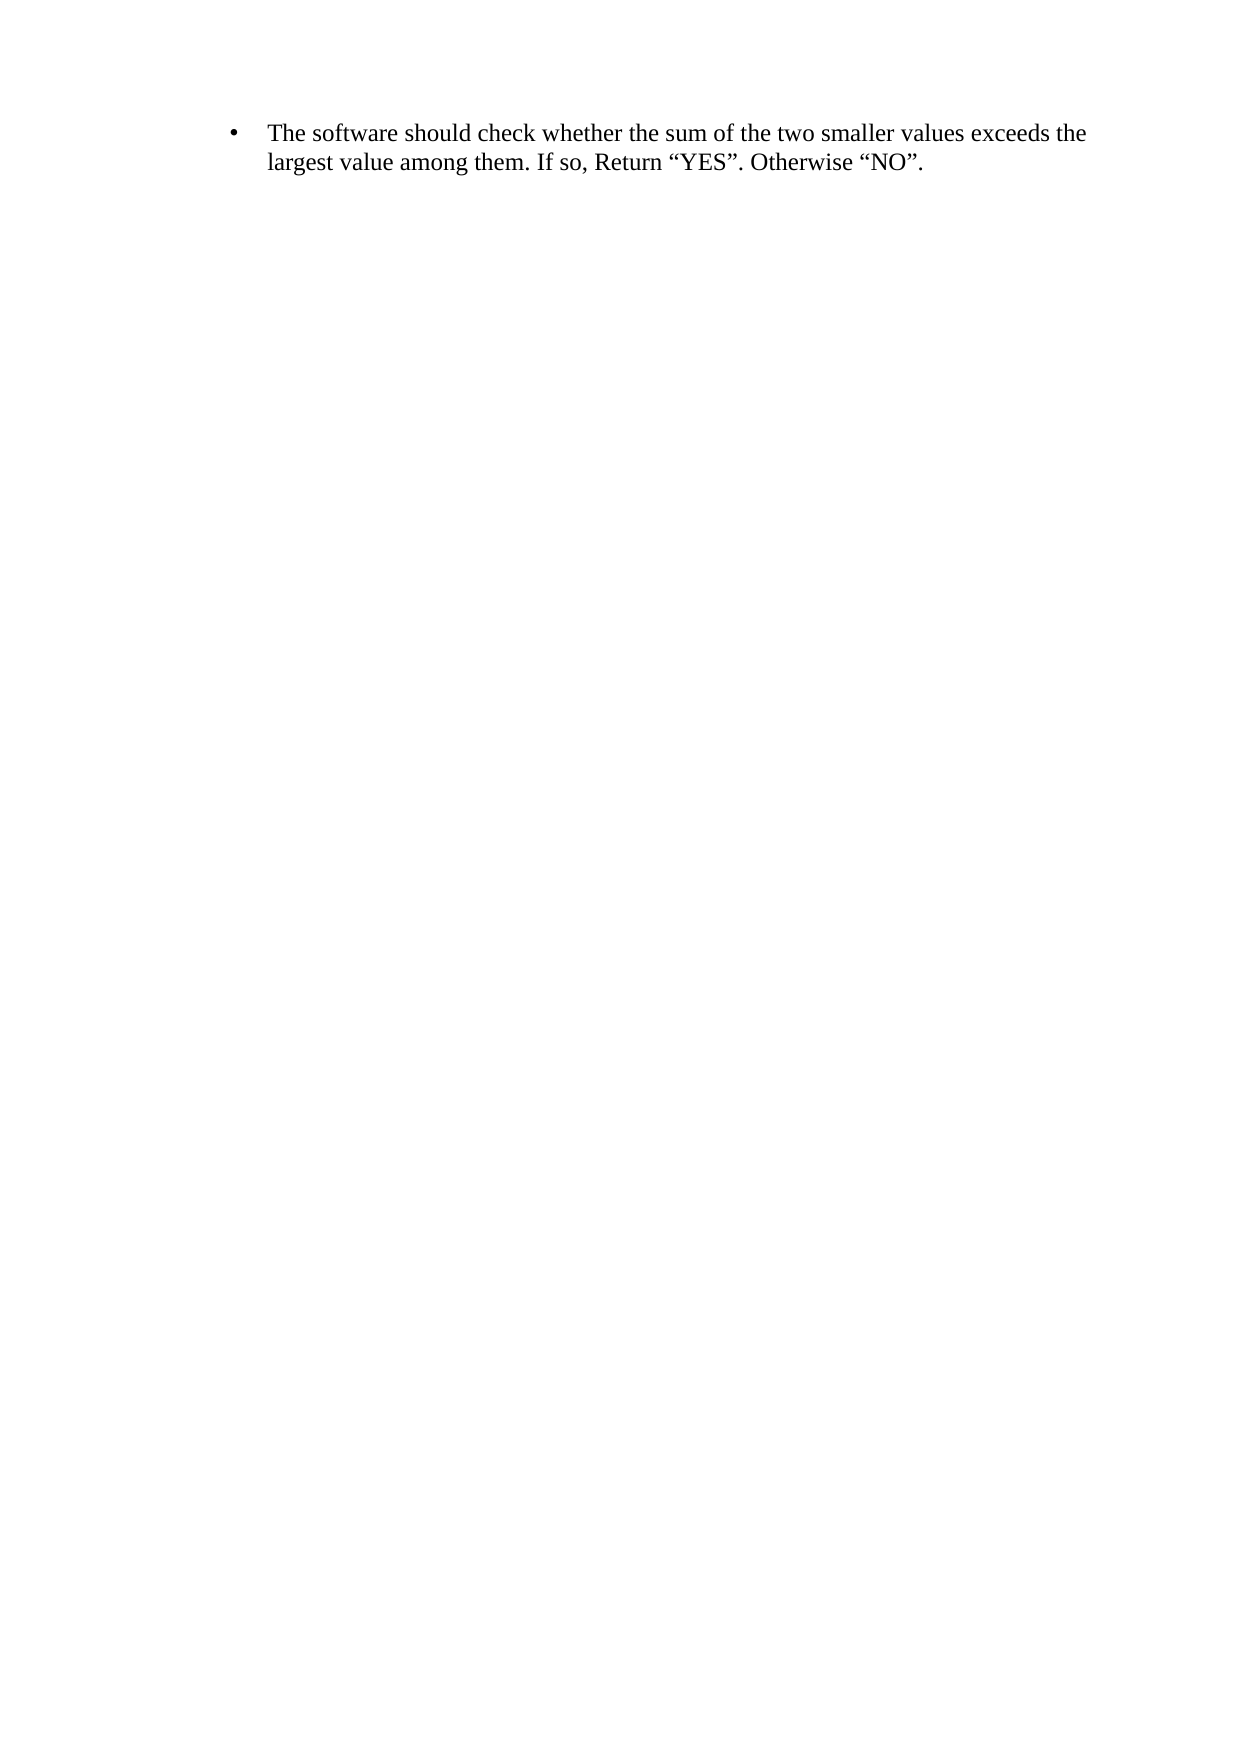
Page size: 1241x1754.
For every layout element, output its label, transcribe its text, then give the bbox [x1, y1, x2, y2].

list The software should check whether the sum of the two smaller values exceeds the largest value among them. If so, Return “YES”. Otherwise “NO”. [229, 118, 1122, 176]
